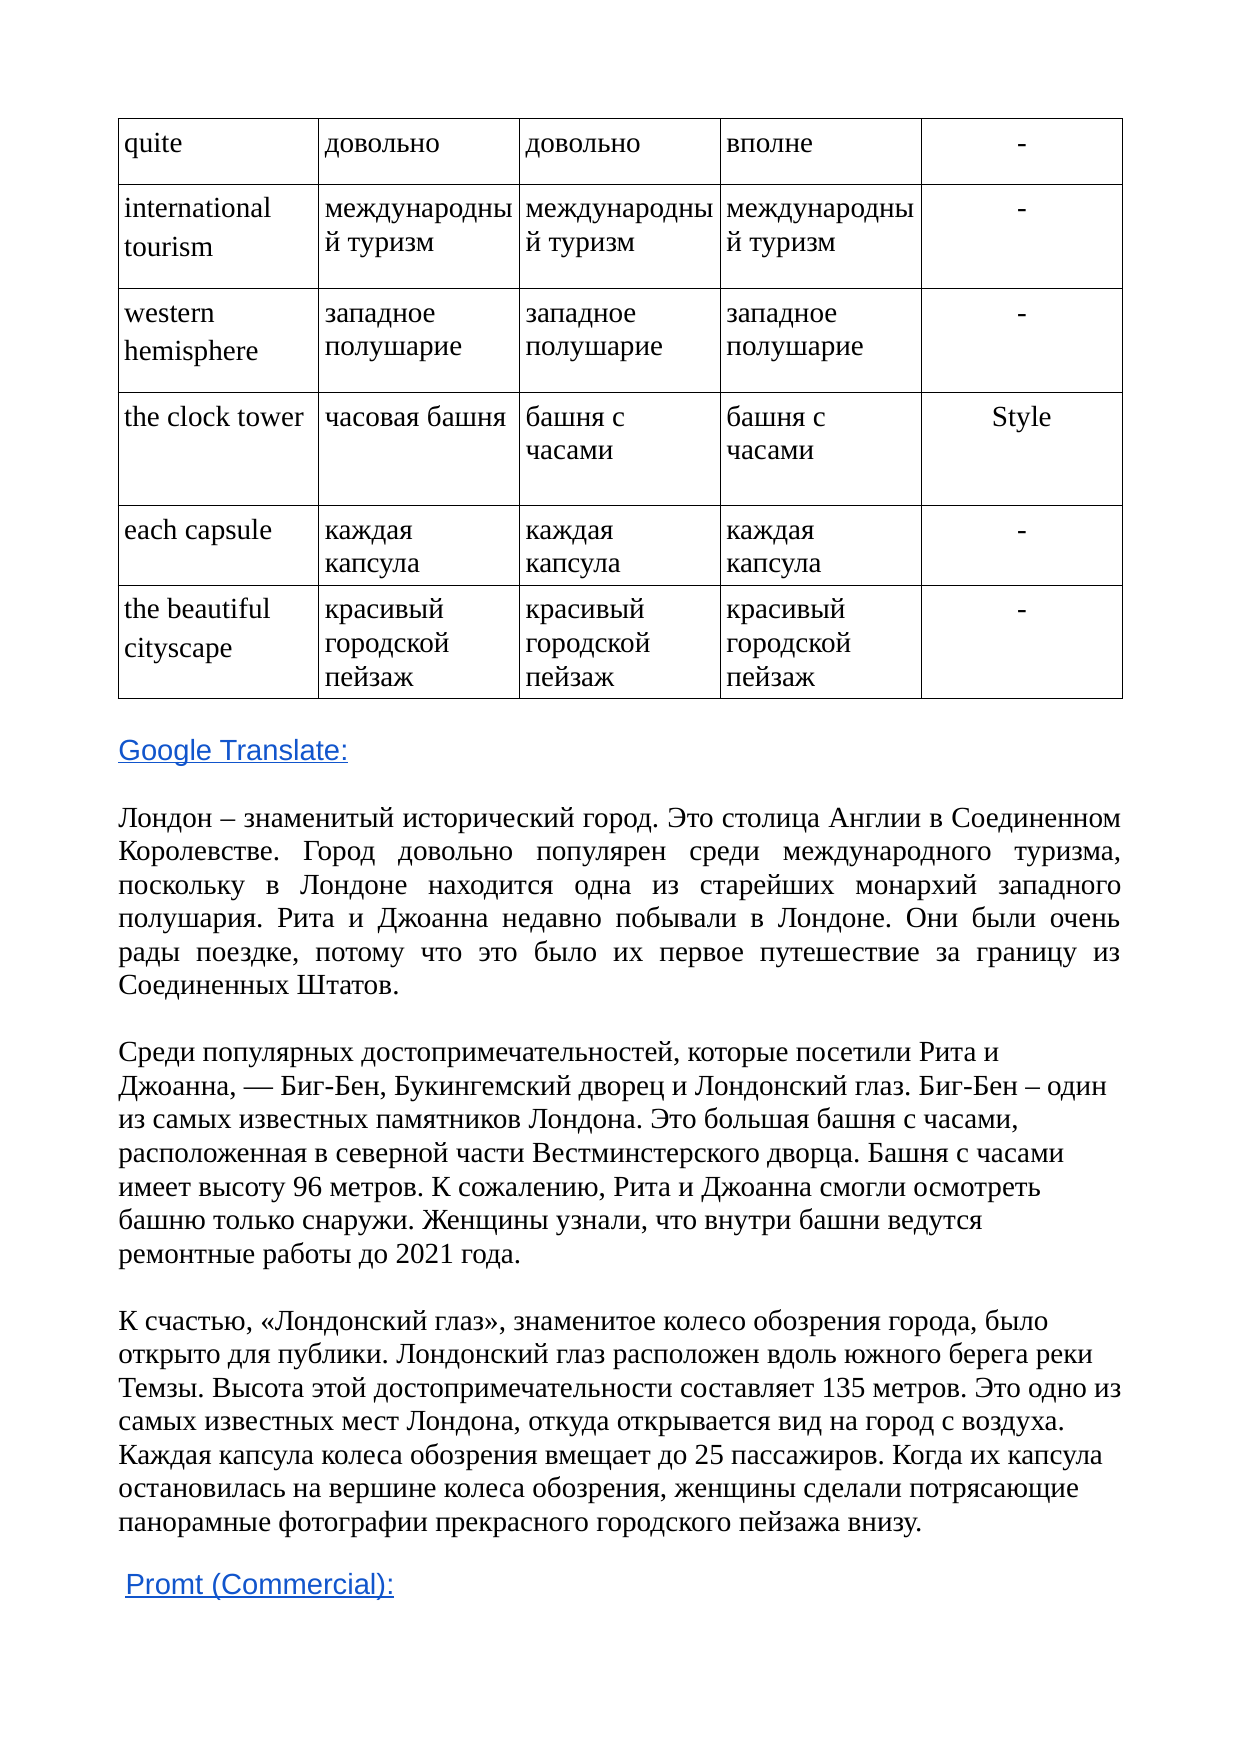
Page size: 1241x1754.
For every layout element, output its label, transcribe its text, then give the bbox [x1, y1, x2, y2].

table_cell - [922, 185, 1122, 288]
table_cell каждая капсула [721, 506, 921, 585]
table_cell международный туризм [520, 185, 720, 288]
table_cell western hemisphere [119, 289, 318, 392]
table_cell западное полушарие [721, 289, 921, 392]
table_cell каждая капсула [520, 506, 720, 585]
table_cell each capsule [119, 506, 318, 585]
table_cell - [922, 506, 1122, 585]
table_cell quite [119, 119, 318, 184]
text Лондон – знаменитый исторический город. Это столица Англии в Соединенном Королевстве. Город довольно популярен среди международного туризма, поскольку в Лондоне находится одна из старейших монархий западного полушария. Рита и Джоанна недавно побывали в Лондоне. Они были очень рады поездке, потому что это было их первое путешествие за границу из Соединенных Штатов. [118, 800, 1122, 1001]
text Среди популярных достопримечательностей, которые посетили Рита и Джоанна, — Биг-Бен, Букингемский дворец и Лондонский глаз. Биг-Бен – один из самых известных памятников Лондона. Это большая башня с часами, расположенная в северной части Вестминстерского дворца. Башня с часами имеет высоту 96 метров. К сожалению, Рита и Джоанна смогли осмотреть башню только снаружи. Женщины узнали, что внутри башни ведутся ремонтные работы до 2021 года. [118, 1034, 1122, 1269]
table_cell - [922, 586, 1122, 698]
table_cell красивый городской пейзаж [520, 586, 720, 698]
table_cell международный туризм [721, 185, 921, 288]
table_cell западное полушарие [520, 289, 720, 392]
table_cell the clock tower [119, 393, 318, 505]
table_cell западное полушарие [319, 289, 519, 392]
table_cell the beautiful cityscape [119, 586, 318, 698]
table_cell довольно [520, 119, 720, 184]
table_cell башня с часами [721, 393, 921, 505]
table_cell Style [922, 393, 1122, 505]
table_cell вполне [721, 119, 921, 184]
table_cell часовая башня [319, 393, 519, 505]
text К счастью, «Лондонский глаз», знаменитое колесо обозрения города, было открыто для публики. Лондонский глаз расположен вдоль южного берега реки Темзы. Высота этой достопримечательности составляет 135 метров. Это одно из самых известных мест Лондона, откуда открывается вид на город с воздуха. Каждая капсула колеса обозрения вмещает до 25 пассажиров. Когда их капсула остановилась на вершине колеса обозрения, женщины сделали потрясающие панорамные фотографии прекрасного городского пейзажа внизу. [118, 1303, 1122, 1538]
table_cell довольно [319, 119, 519, 184]
table_cell каждая капсула [319, 506, 519, 585]
table_cell красивый городской пейзаж [721, 586, 921, 698]
table_cell - [922, 289, 1122, 392]
text Google Translate: [118, 732, 1122, 766]
table_cell башня с часами [520, 393, 720, 505]
table_cell красивый городской пейзаж [319, 586, 519, 698]
table_cell международный туризм [319, 185, 519, 288]
table_cell international tourism [119, 185, 318, 288]
table_cell - [922, 119, 1122, 184]
text Promt (Commercial): [118, 1567, 1122, 1601]
